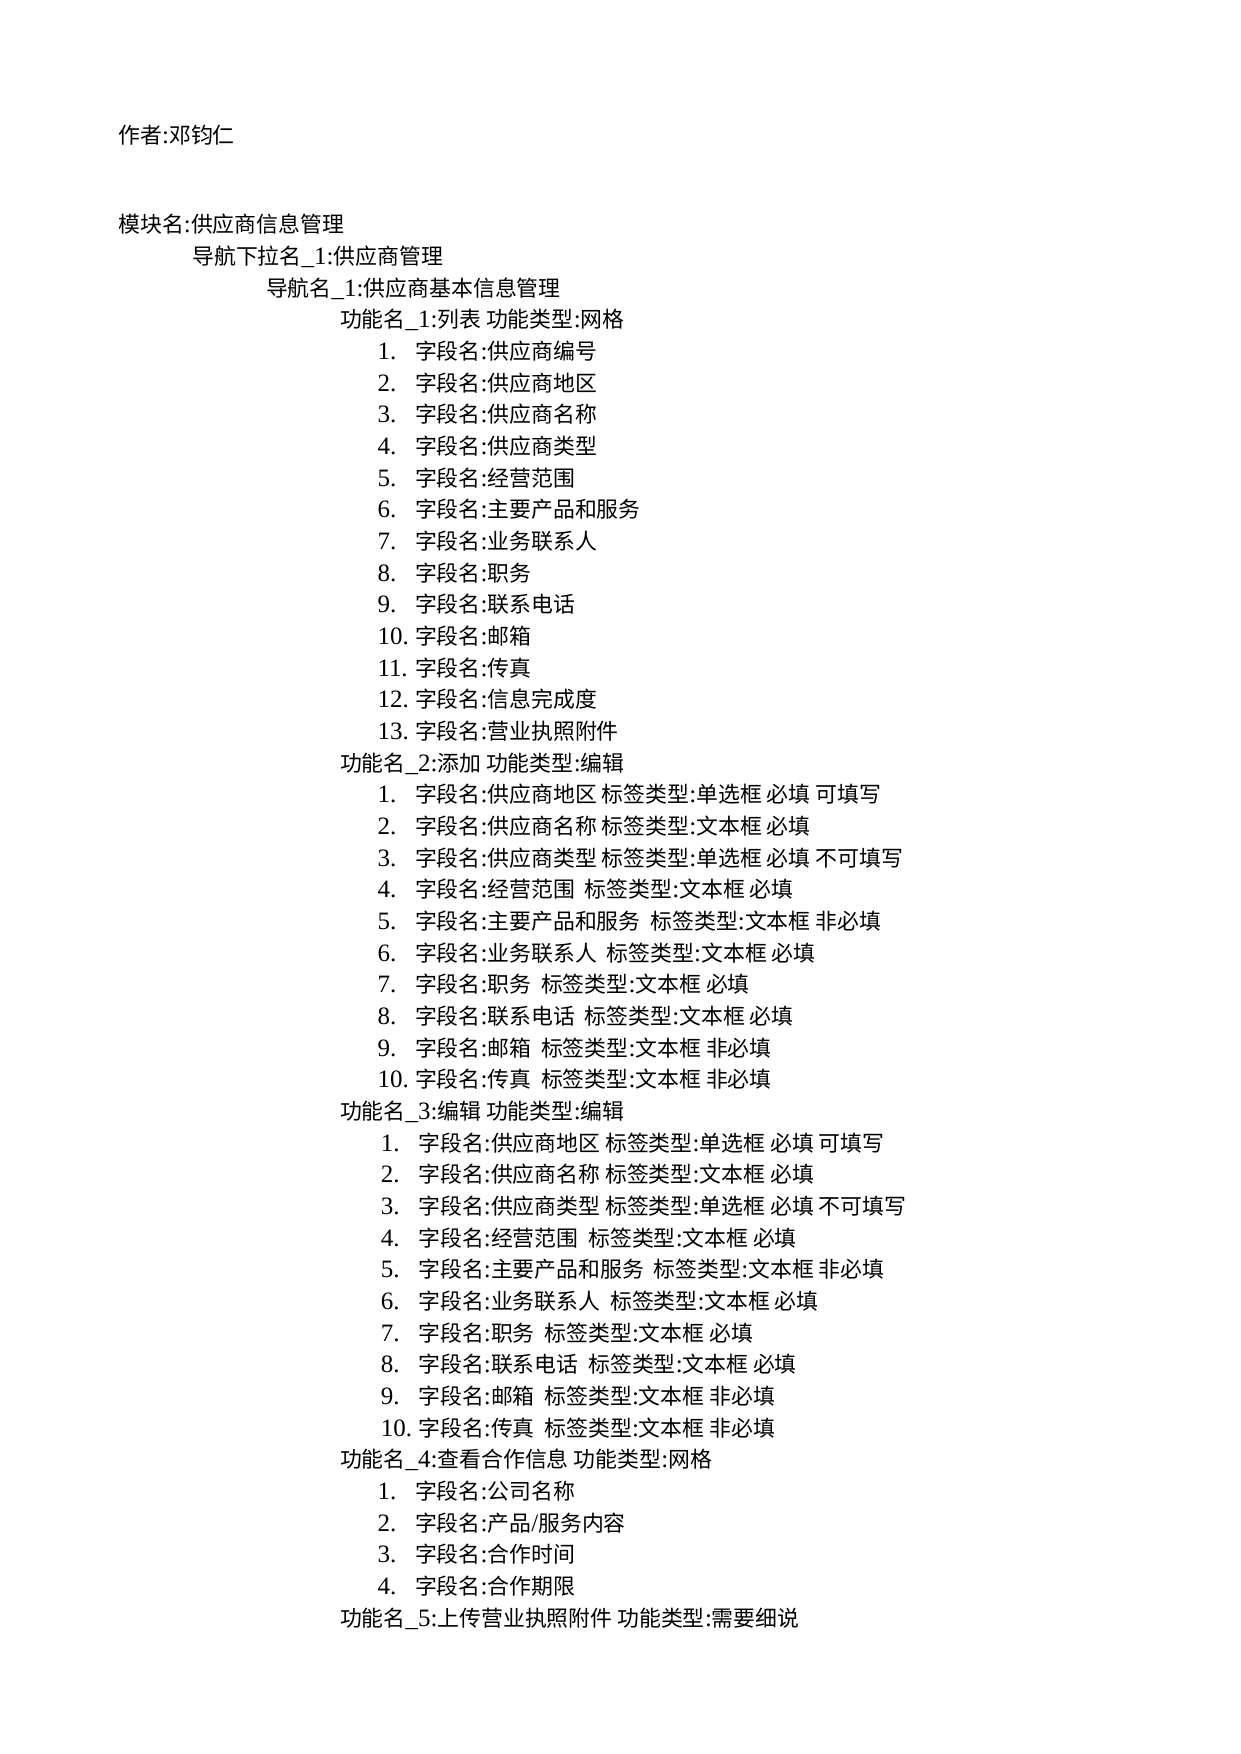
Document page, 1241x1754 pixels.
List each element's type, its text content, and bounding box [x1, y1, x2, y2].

list 字段名:传真 [377, 651, 1122, 682]
list 字段名:供应商类型 标签类型:单选框 必填 不可填写 [377, 841, 1122, 872]
list 字段名:经营范围 标签类型:文本框 必填 [381, 1221, 1122, 1252]
list 字段名:业务联系人 标签类型:文本框 必填 [381, 1284, 1122, 1316]
list 字段名:业务联系人 标签类型:文本框 必填 [377, 936, 1122, 967]
text 作者:邓钧仁 [118, 118, 1122, 150]
text 功能名_1:列表 功能类型:网格 [118, 302, 1122, 334]
list 字段名:营业执照附件 [377, 714, 1122, 746]
list 字段名:产品/服务内容 [377, 1506, 1122, 1537]
list 字段名:供应商名称 标签类型:文本框 必填 [377, 809, 1122, 841]
text 模块名:供应商信息管理 [118, 207, 1122, 239]
list 字段名:联系电话 [377, 587, 1122, 619]
text 导航名_1:供应商基本信息管理 [118, 271, 1122, 302]
list 字段名:主要产品和服务 标签类型:文本框 非必填 [381, 1252, 1122, 1284]
list 字段名:联系电话 标签类型:文本框 必填 [381, 1347, 1122, 1379]
list 字段名:邮箱 标签类型:文本框 非必填 [377, 1031, 1122, 1062]
list 字段名:传真 标签类型:文本框 非必填 [377, 1062, 1122, 1094]
text 功能名_2:添加 功能类型:编辑 [118, 746, 1122, 777]
list 字段名:合作时间 [377, 1537, 1122, 1569]
list 字段名:供应商编号 [377, 334, 1122, 366]
list 字段名:供应商地区 标签类型:单选框 必填 可填写 [377, 777, 1122, 809]
list 字段名:联系电话 标签类型:文本框 必填 [377, 999, 1122, 1031]
list 字段名:邮箱 标签类型:文本框 非必填 [381, 1379, 1122, 1411]
text 功能名_4:查看合作信息 功能类型:网格 [118, 1442, 1122, 1474]
list 字段名:经营范围 标签类型:文本框 必填 [377, 872, 1122, 904]
list 字段名:职务 [377, 556, 1122, 587]
list 字段名:合作期限 [377, 1569, 1122, 1601]
list 字段名:传真 标签类型:文本框 非必填 [381, 1411, 1122, 1442]
list 字段名:供应商名称 标签类型:文本框 必填 [381, 1157, 1122, 1189]
list 字段名:供应商地区 [377, 366, 1122, 397]
list 字段名:邮箱 [377, 619, 1122, 651]
list 字段名:主要产品和服务 标签类型:文本框 非必填 [377, 904, 1122, 936]
list 字段名:供应商类型 标签类型:单选框 必填 不可填写 [381, 1189, 1122, 1221]
list 字段名:主要产品和服务 [377, 492, 1122, 524]
list 字段名:信息完成度 [377, 682, 1122, 714]
list 字段名:公司名称 [377, 1474, 1122, 1506]
text 功能名_3:编辑 功能类型:编辑 [118, 1094, 1122, 1126]
text 功能名_5:上传营业执照附件 功能类型:需要细说 [118, 1601, 1122, 1632]
text 导航下拉名_1:供应商管理 [118, 239, 1122, 271]
list 字段名:经营范围 [377, 461, 1122, 492]
list 字段名:供应商类型 [377, 429, 1122, 461]
list 字段名:供应商名称 [377, 397, 1122, 429]
list 字段名:业务联系人 [377, 524, 1122, 556]
list 字段名:职务 标签类型:文本框 必填 [377, 967, 1122, 999]
list 字段名:供应商地区 标签类型:单选框 必填 可填写 [381, 1126, 1122, 1157]
list 字段名:职务 标签类型:文本框 必填 [381, 1316, 1122, 1347]
